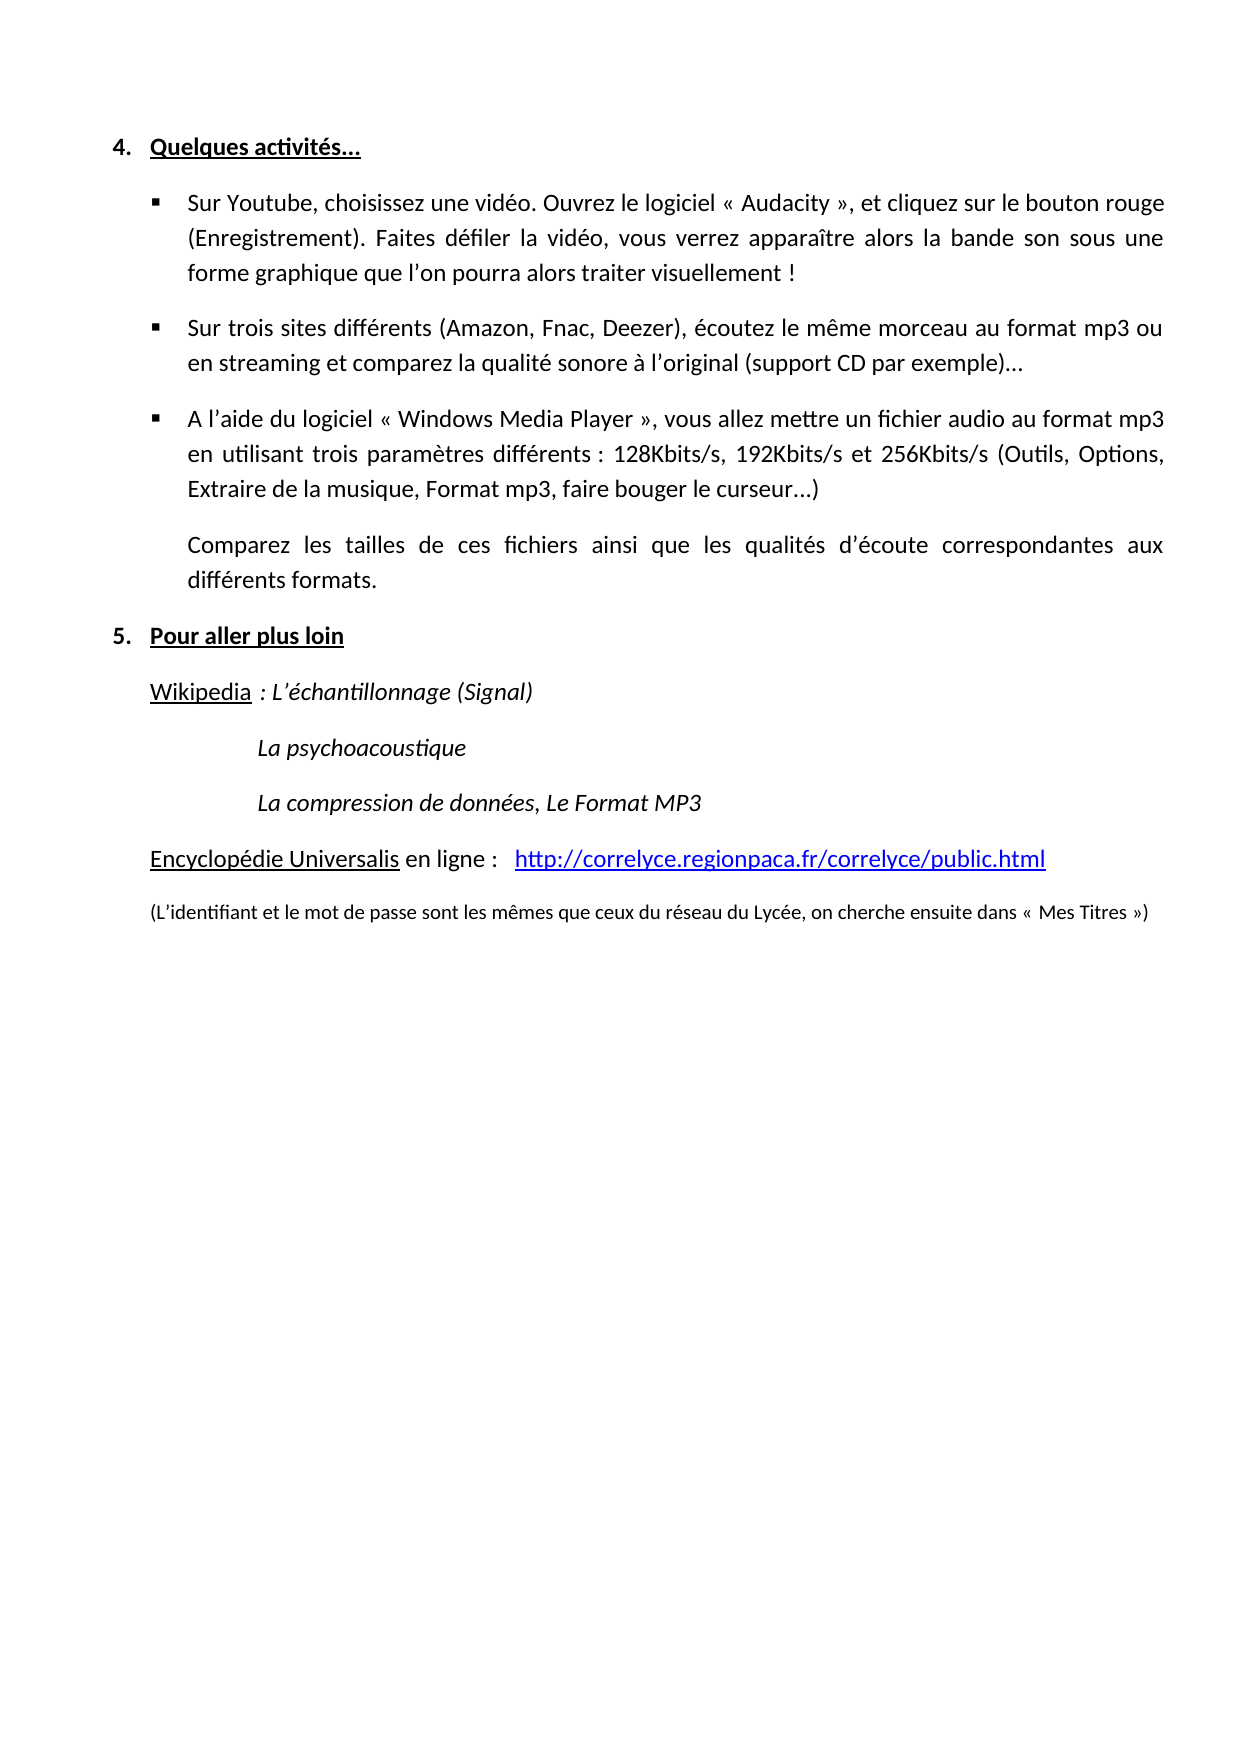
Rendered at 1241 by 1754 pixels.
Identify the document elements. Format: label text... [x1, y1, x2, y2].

list Encyclopédie Universalis en ligne : http://correlyce.regionpaca.fr/correlyce/public.html [150, 843, 1165, 874]
list Sur Youtube, choisissez une vidéo. Ouvrez le logiciel « Audacity », et cliquez sur le bouton rouge (Enregistrement). Faites défiler la vidéo, vous verrez apparaître alors la bande son sous une forme graphique que l’on pourra alors traiter visuellement ! [150, 187, 1165, 287]
list Quelques activités... [112, 131, 1165, 161]
list A l’aide du logiciel « Windows Media Player », vous allez mettre un fichier audio au format mp3 en utilisant trois paramètres différents : 128Kbits/s, 192Kbits/s et 256Kbits/s (Outils, Options, Extraire de la musique, Format mp3, faire bouger le curseur...) [150, 403, 1165, 504]
list (L’identifiant et le mot de passe sont les mêmes que ceux du réseau du Lycée, on cherche ensuite dans « Mes Titres ») [75, 899, 1165, 924]
list La psychoacoustique [150, 732, 1165, 762]
list Wikipedia : L’échantillonnage (Signal) [150, 676, 1165, 706]
list Sur trois sites différents (Amazon, Fnac, Deezer), écoutez le même morceau au format mp3 ou en streaming et comparez la qualité sonore à l’original (support CD par exemple)… [150, 312, 1165, 378]
list Comparez les tailles de ces fichiers ainsi que les qualités d’écoute correspondantes aux différents formats. [187, 529, 1165, 595]
list Pour aller plus loin [112, 620, 1165, 651]
list La compression de données, Le Format MP3 [150, 787, 1165, 818]
